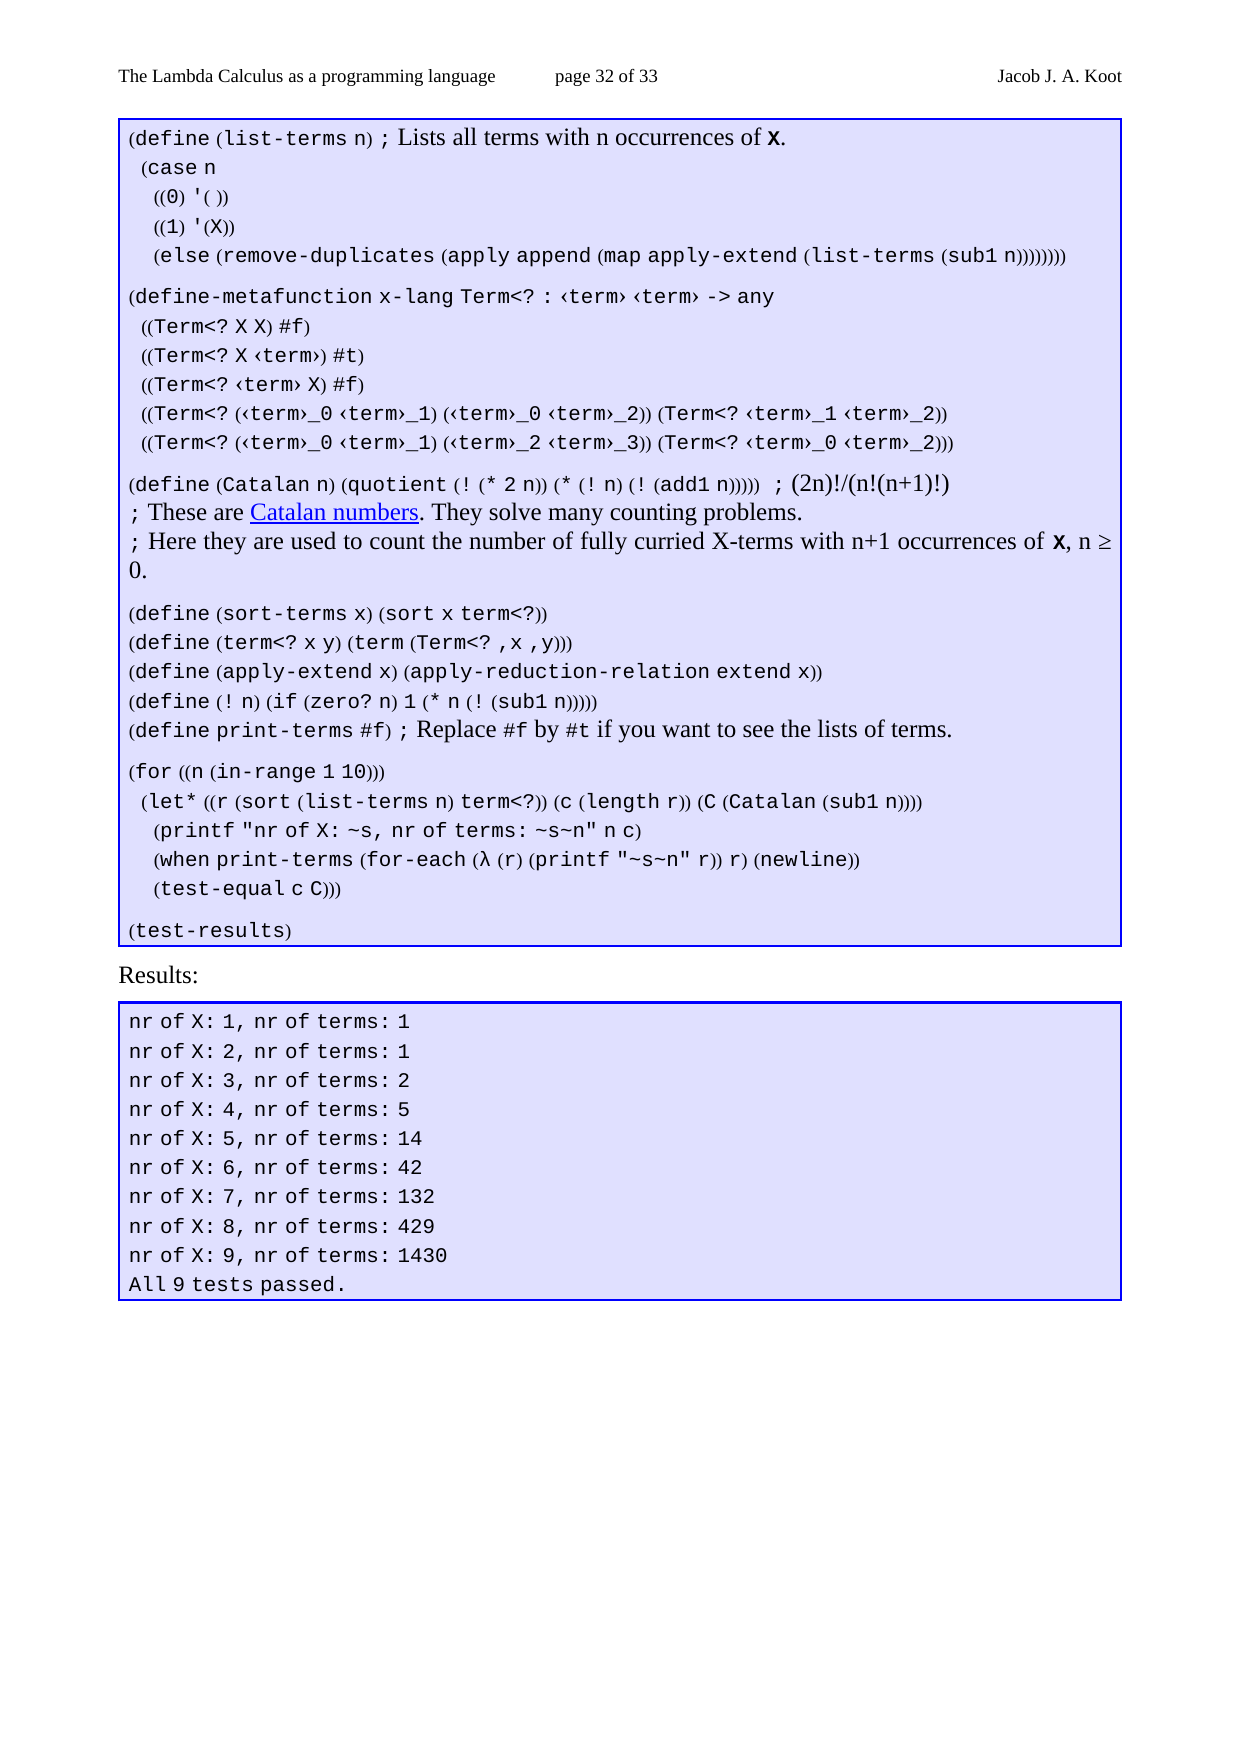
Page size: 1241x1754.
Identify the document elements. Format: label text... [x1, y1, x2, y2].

text nr of X: 2, nr of terms: 1 [120, 1031, 1120, 1060]
text (case n [120, 147, 1120, 176]
text (define (! n) (if (zero? n) 1 (* n (! (sub1 n))))) [120, 681, 1120, 710]
text nr of X: 8, nr of terms: 429 [120, 1206, 1120, 1235]
text ((0) '( )) [120, 176, 1120, 206]
text ((Term<? (‹term›_0 ‹term›_1) (‹term›_0 ‹term›_2)) (Term<? ‹term›_1 ‹term›_2)) [120, 393, 1120, 422]
text (define (term<? x y) (term (Term<? ,x ,y))) [120, 622, 1120, 651]
text ((Term<? ‹term› X) #f) [120, 364, 1120, 393]
text ; These are Catalan numbers. They solve many counting problems. [120, 493, 1120, 522]
text (for ((n (in-range 1 10))) [120, 751, 1120, 781]
text ((Term<? X X) #f) [120, 306, 1120, 335]
text (define (sort-terms x) (sort x term<?)) [120, 593, 1120, 622]
text ; Here they are used to count the number of fully curried X-terms with n+1 occurrences of X, n ≥ 0. [120, 522, 1120, 585]
text (else (remove-duplicates (apply append (map apply-extend (list-terms (sub1 n)))))))) [120, 235, 1120, 268]
text (define (list-terms n) ; Lists all terms with n occurrences of X. [120, 120, 1120, 147]
text nr of X: 7, nr of terms: 132 [120, 1176, 1120, 1206]
text All 9 tests passed. [120, 1264, 1120, 1299]
text (test-equal c C))) [120, 868, 1120, 901]
text nr of X: 6, nr of terms: 42 [120, 1147, 1120, 1176]
text ((1) '(X)) [120, 206, 1120, 235]
text (let* ((r (sort (list-terms n) term<?)) (c (length r)) (C (Catalan (sub1 n)))) [120, 781, 1120, 810]
text nr of X: 1, nr of terms: 1 [120, 1004, 1120, 1031]
text ((Term<? X ‹term›) #t) [120, 335, 1120, 364]
text (define print-terms #f) ; Replace #f by #t if you want to see the lists of terms. [120, 710, 1120, 743]
text (define (Catalan n) (quotient (! (* 2 n)) (* (! n) (! (add1 n))))) ; (2n)!/(n!(n+1)!) [120, 464, 1120, 493]
text nr of X: 5, nr of terms: 14 [120, 1118, 1120, 1147]
text (define (apply-extend x) (apply-reduction-relation extend x)) [120, 651, 1120, 681]
text nr of X: 4, nr of terms: 5 [120, 1089, 1120, 1118]
text nr of X: 3, nr of terms: 2 [120, 1060, 1120, 1089]
text (when print-terms (for-each (λ (r) (printf "~s~n" r)) r) (newline)) [120, 839, 1120, 868]
text (test-results) [120, 910, 1120, 945]
text ((Term<? (‹term›_0 ‹term›_1) (‹term›_2 ‹term›_3)) (Term<? ‹term›_0 ‹term›_2))) [120, 422, 1120, 456]
text (define-metafunction x-lang Term<? : ‹term› ‹term› -> any [120, 276, 1120, 306]
text Results: [118, 960, 1122, 989]
text (printf "nr of X: ~s, nr of terms: ~s~n" n c) [120, 810, 1120, 839]
text nr of X: 9, nr of terms: 1430 [120, 1235, 1120, 1264]
